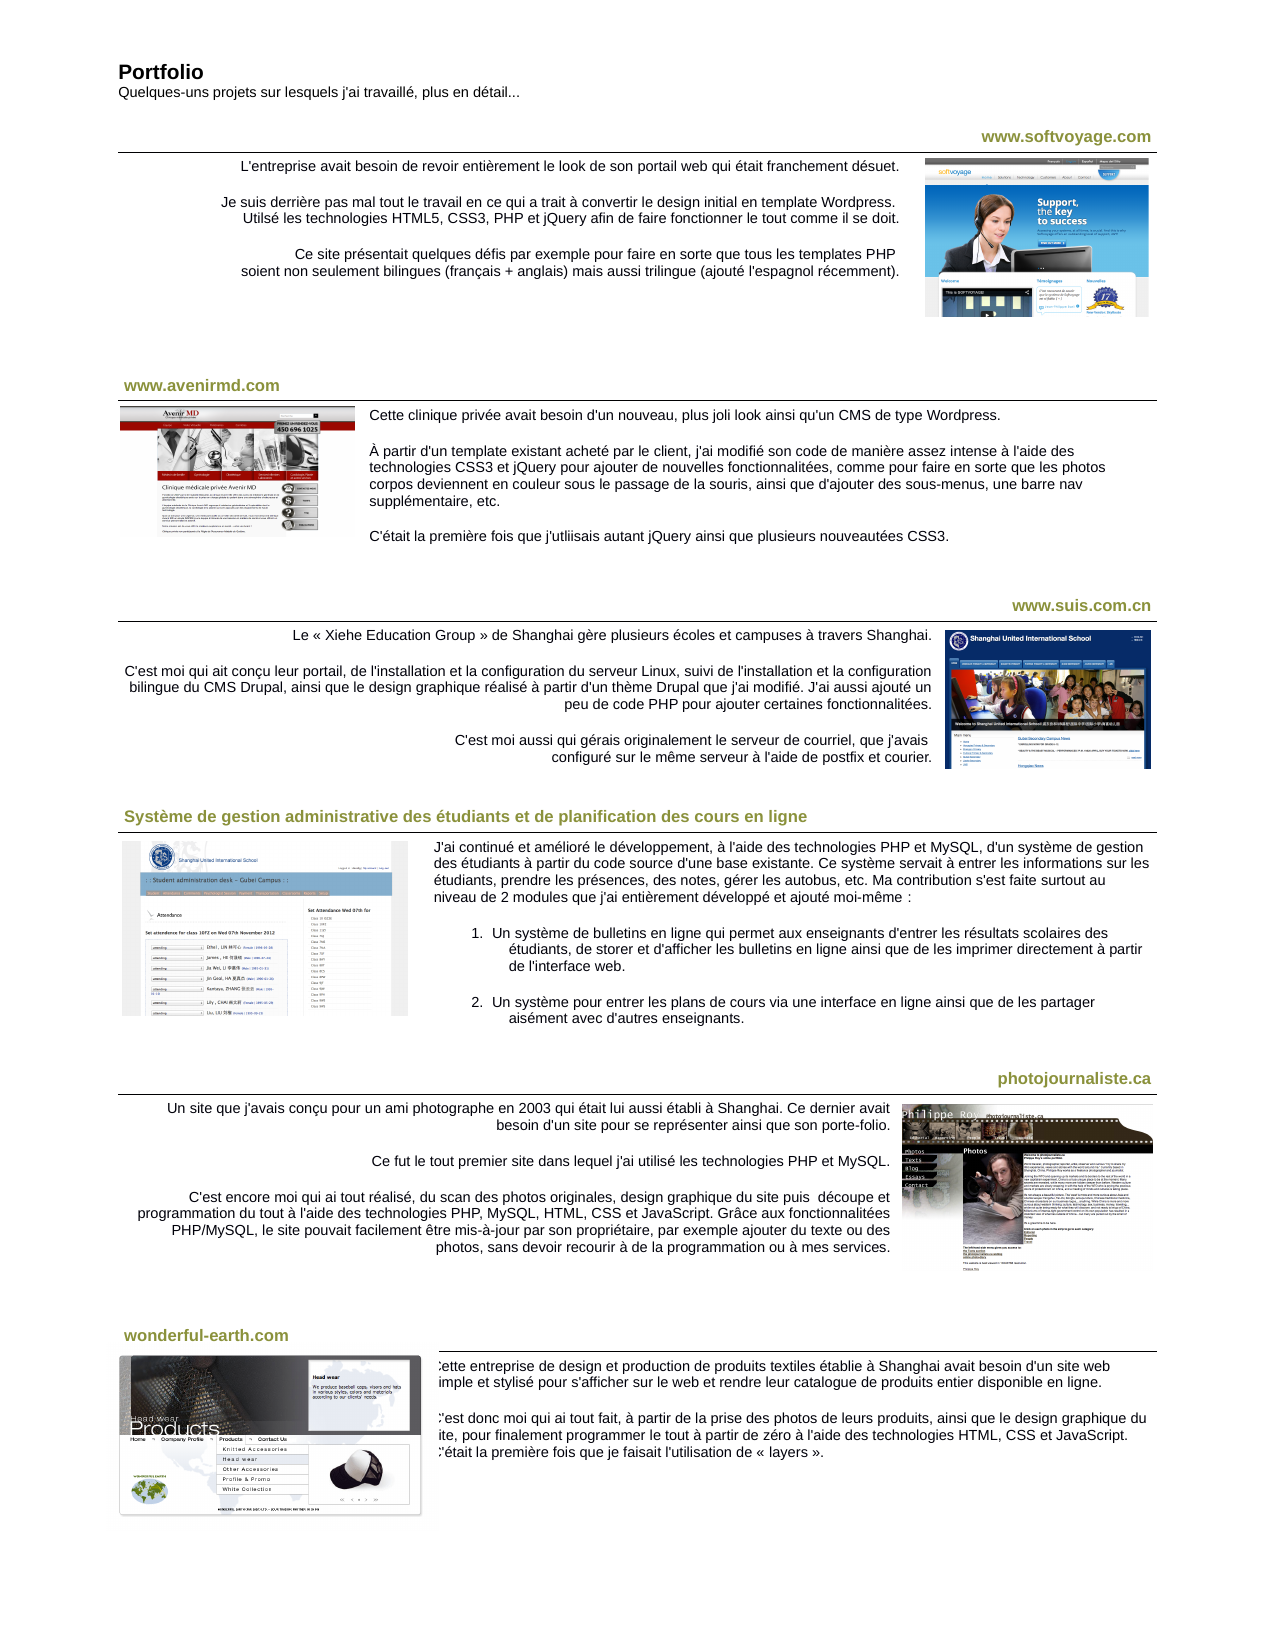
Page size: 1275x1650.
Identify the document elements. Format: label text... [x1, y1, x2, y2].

table_cell Le « Xiehe Education Group » de Shanghai gère plusieurs écoles et campuses à travers Shanghai. C'est moi qui ait conçu leur portail, de l'installation et la configuration du serveur Linux, suivi de l'installation et la configuration bilingue du CMS Drupal, ainsi que le design graphique réalisé à partir d'un thème Drupal que j'ai modifié. J'ai aussi ajouté un peu de code PHP pour ajouter certaines fonctionnalitées. C'est moi aussi qui gérais originalement le serveur de courriel, que j'avais configuré sur le même serveur à l'aide de postfix et courier. [118, 622, 938, 790]
table_cell www.suis.com.cn [118, 578, 1157, 621]
table_cell Cette clinique privée avait besoin d'un nouveau, plus joli look ainsi qu'un CMS de type Wordpress. À partir d'un template existant acheté par le client, j'ai modifié son code de manière assez intense à l'aide des technologies CSS3 et jQuery pour ajouter de nouvelles fonctionnalitées, comme pour faire en sorte que les photos corpos deviennent en couleur sous le passage de la souris, ainsi que d'ajouter des sous-menus, une barre nav supplémentaire, etc. C'était la première fois que j'utliisais autant jQuery ainsi que plusieurs nouveautées CSS3. [363, 401, 1157, 578]
table_cell [118, 401, 363, 578]
table_cell L'entreprise avait besoin de revoir entièrement le look de son portail web qui était franchement désuet. Je suis derrière pas mal tout le travail en ce qui a trait à convertir le design initial en template Wordpress. Utilsé les technologies HTML5, CSS3, PHP et jQuery afin de faire fonctionner le tout comme il se doit. Ce site présentait quelques défis par exemple pour faire en sorte que tous les templates PHP soient non seulement bilingues (français + anglais) mais aussi trilingue (ajouté l'espagnol récemment). [118, 153, 906, 358]
table_header wonderful-earth.com [118, 1309, 1157, 1351]
table_cell www.avenirmd.com [118, 358, 1157, 400]
table_cell [897, 1095, 1157, 1280]
table_cell J'ai continué et amélioré le développement, à l'aide des technologies PHP et MySQL, d'un système de gestion des étudiants à partir du code source d'une base existante. Ce système servait à entrer les informations sur les étudiants, prendre les présences, des notes, gérer les autobus, etc. Ma contribution s'est faite surtout au niveau de 2 modules que j'ai entièrement développé et ajouté moi-même : Un système de bulletins en ligne qui permet aux enseignants d'entrer les résultats scolaires des étudiants, de storer et d'afficher les bulletins en ligne ainsi que de les imprimer directement à partir de l'interface web. Un système pour entrer les plans de cours via une interface en ligne ainsi que de les partager aisément avec d'autres enseignants. [428, 833, 1157, 1052]
table_cell Cette entreprise de design et production de produits textiles établie à Shanghai avait besoin d'un site web simple et stylisé pour s'afficher sur le web et rendre leur catalogue de produits entier disponible en ligne. C'est donc moi qui ai tout fait, à partir de la prise des photos de leurs produits, ainsi que le design graphique du site, pour finalement programmer le tout à partir de zéro à l'aide des technologies HTML, CSS et JavaScript. C'était la première fois que je faisait l'utilisation de « layers ». [439, 1352, 1157, 1518]
text Portfolio [118, 59, 1157, 83]
picture [122, 841, 408, 1016]
picture [945, 630, 1151, 769]
table_cell Système de gestion administrative des étudiants et de planification des cours en ligne [118, 790, 1157, 832]
table_cell [118, 833, 428, 1052]
picture [106, 1342, 439, 1531]
picture [120, 406, 355, 537]
table_cell [906, 153, 1157, 358]
table_cell [938, 622, 1157, 790]
table_header www.softvoyage.com [118, 109, 1157, 151]
picture [902, 1104, 1153, 1271]
picture [925, 158, 1149, 317]
text Quelques-uns projets sur lesquels j'ai travaillé, plus en détail... [118, 83, 1157, 100]
table_cell Un site que j'avais conçu pour un ami photographe en 2003 qui était lui aussi établi à Shanghai. Ce dernier avait besoin d'un site pour se représenter ainsi que son porte-folio. Ce fut le tout premier site dans lequel j'ai utilisé les technologies PHP et MySQL. C'est encore moi qui ai tout réalisé, du scan des photos originales, design graphique du site puis découpe et programmation du tout à l'aide des technologies PHP, MySQL, HTML, CSS et JavaScript. Grâce aux fonctionnalitées PHP/MySQL, le site pouvait facilement être mis-à-jour par son propriétaire, par exemple ajouter du texte ou des photos, sans devoir recourir à de la programmation ou à mes services. [118, 1095, 897, 1280]
table_cell photojournaliste.ca [118, 1052, 1157, 1094]
